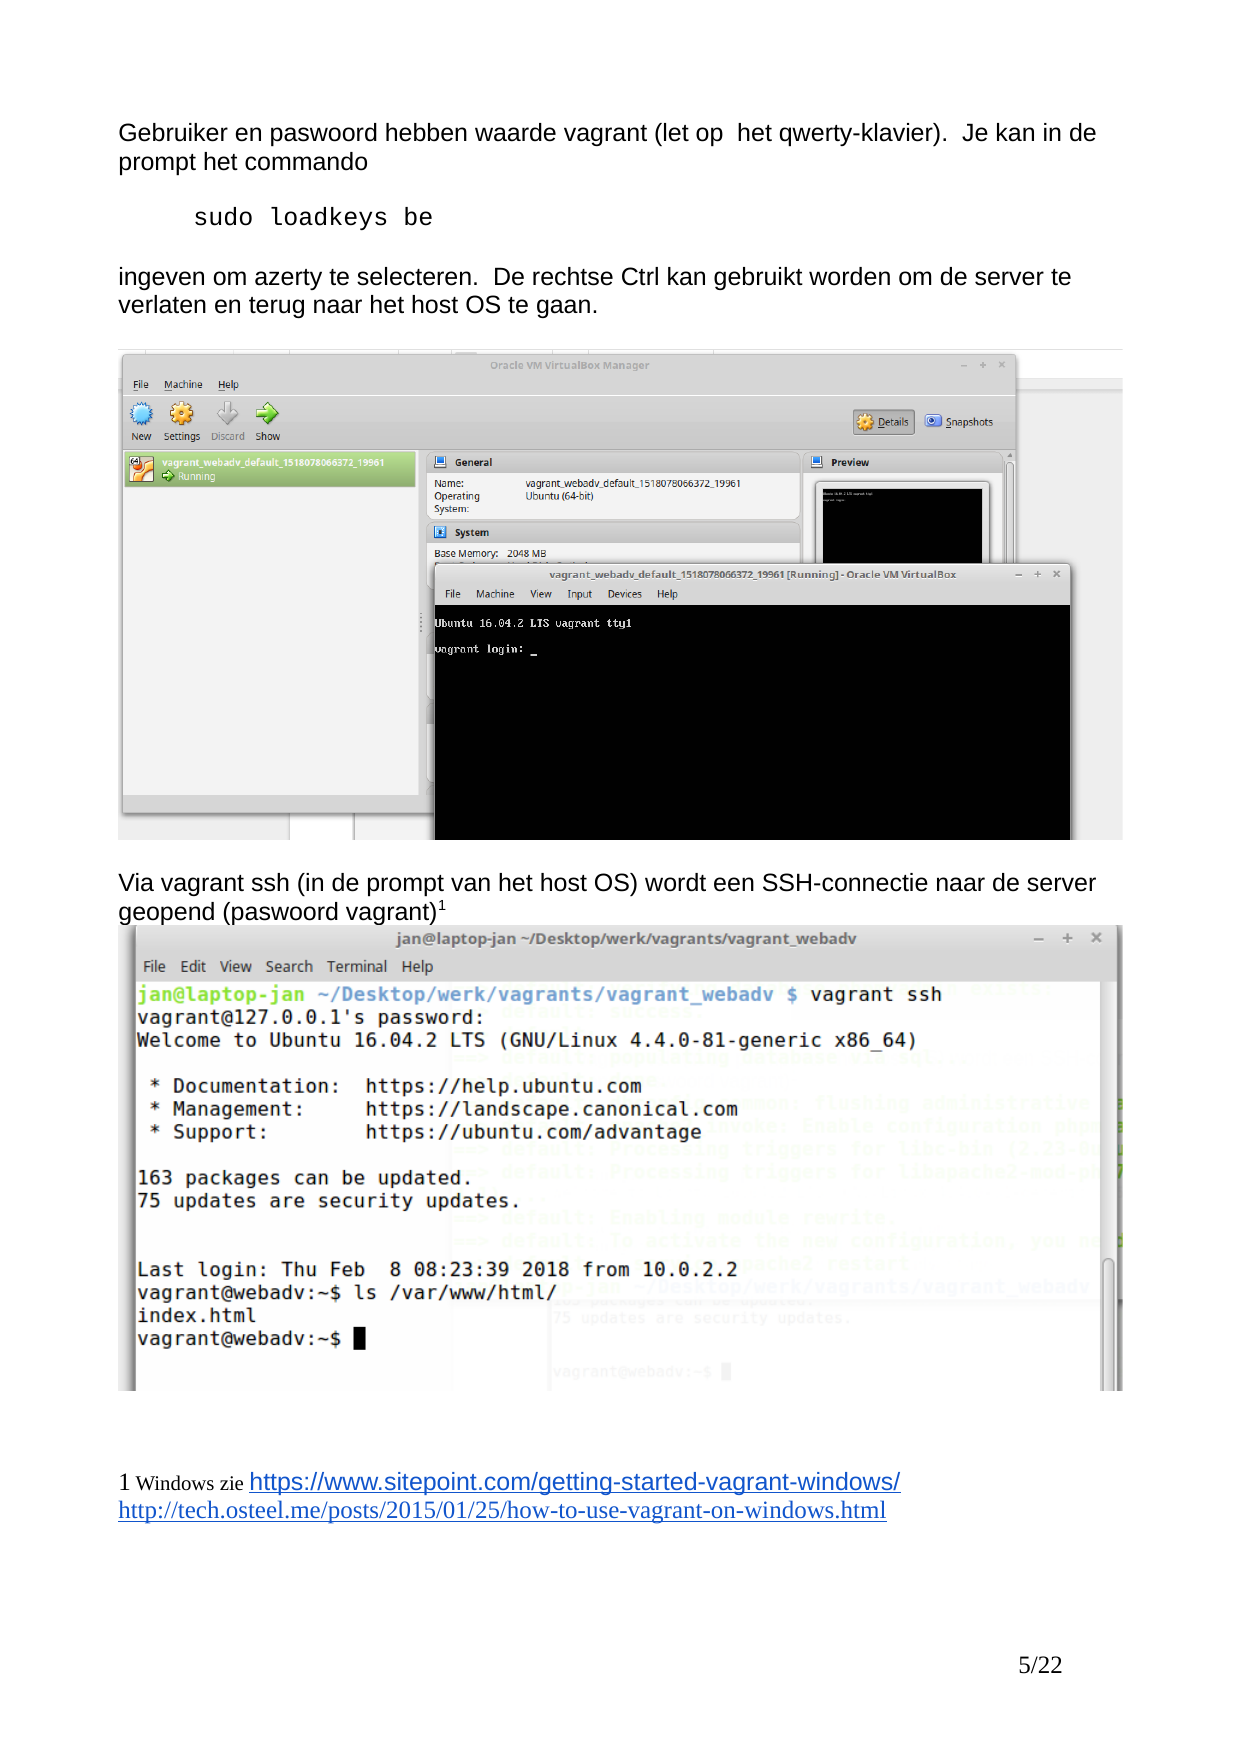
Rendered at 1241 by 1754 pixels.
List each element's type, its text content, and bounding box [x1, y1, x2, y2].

text ingeven om azerty te selecteren. De rechtse Ctrl kan gebruikt worden om de server te verlaten en terug naar het host OS te gaan. [118, 261, 1122, 319]
text sudo loadkeys be [118, 204, 1122, 233]
text http://tech.osteel.me/posts/2015/01/25/how-to-use-vagrant-on-windows.html [118, 1496, 1122, 1524]
picture [118, 925, 1123, 1391]
text Windows zie https://www.sitepoint.com/getting-started-vagrant-windows/ [118, 1467, 1122, 1496]
picture [118, 347, 1123, 840]
text Via vagrant ssh (in de prompt van het host OS) wordt een SSH-connectie naar de server geopend (paswoord vagrant) [118, 868, 1122, 925]
text Gebruiker en paswoord hebben waarde vagrant (let op het qwerty-klavier). Je kan in de prompt het commando [118, 118, 1122, 176]
